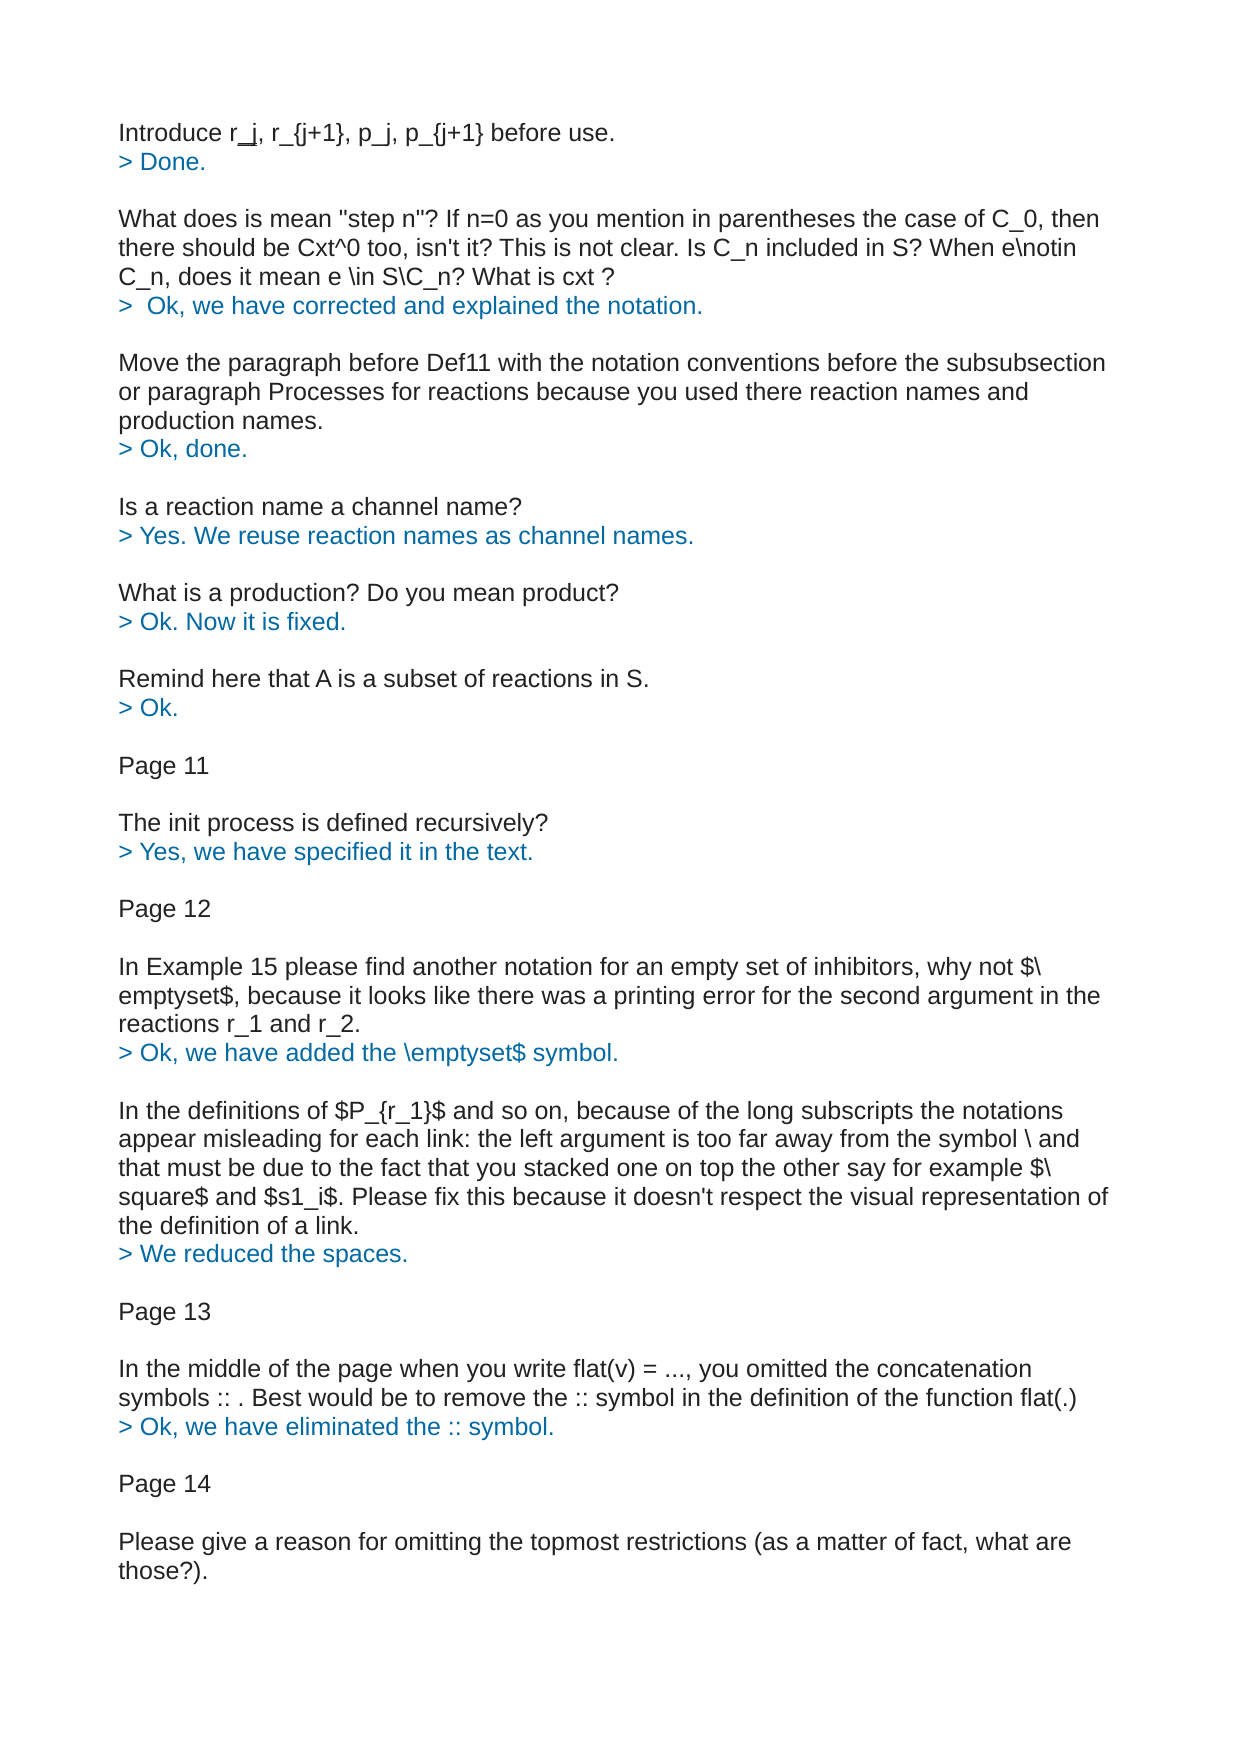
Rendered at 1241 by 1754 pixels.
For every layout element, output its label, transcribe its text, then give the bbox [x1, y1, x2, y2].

text > Ok. Now it is fixed. [118, 607, 1122, 636]
text Please give a reason for omitting the topmost restrictions (as a matter of fact, what are those?). [118, 1498, 1122, 1584]
text > Ok, done. [118, 434, 1122, 463]
text In the middle of the page when you write flat(v) = ..., you omitted the concatenation symbols :: . Best would be to remove the :: symbol in the definition of the function flat(.) > Ok, we have eliminated the :: symbol. [118, 1354, 1122, 1441]
text > Yes. We reuse reaction names as channel names. [118, 521, 1122, 549]
text The init process is defined recursively? [118, 779, 1122, 837]
text > Done. [118, 147, 1122, 176]
text Is a reaction name a channel name? [118, 492, 1122, 521]
text > Ok, we have added the \emptyset$ symbol. In the definitions of $P_{r_1}$ and so on, because of the long subscripts the notations appear misleading for each link: the left argument is too far away from the symbol \ and that must be due to the fact that you stacked one on top the other say for example $\square$ and $s1_i$. Please fix this because it doesn't respect the visual representation of the definition of a link. > We reduced the spaces. [118, 1038, 1122, 1268]
text What is a production? Do you mean product? [118, 578, 1122, 607]
text > Ok, we have corrected and explained the notation. Move the paragraph before Def11 with the notation conventions before the subsubsection or paragraph Processes for reactions because you used there reaction names and production names. [118, 291, 1122, 434]
text > Ok. Page 11 [118, 693, 1122, 779]
text In Example 15 please find another notation for an empty set of inhibitors, why not $\emptyset$, because it looks like there was a printing error for the second argument in the reactions r_1 and r_2. [118, 952, 1122, 1038]
text Page 14 [118, 1441, 1122, 1498]
text What does is mean "step n"? If n=0 as you mention in parentheses the case of C_0, then there should be Cxt^0 too, isn't it? This is not clear. Is C_n included in S? When e\notin C_n, does it mean e \in S\C_n? What is cxt ? [118, 176, 1122, 291]
text Page 13 [118, 1268, 1122, 1354]
text > Yes, we have specified it in the text. Page 12 [118, 837, 1122, 952]
text Introduce r_j, r_{j+1}, p_j, p_{j+1} before use. [118, 118, 1122, 147]
text Remind here that A is a subset of reactions in S. [118, 664, 1122, 693]
